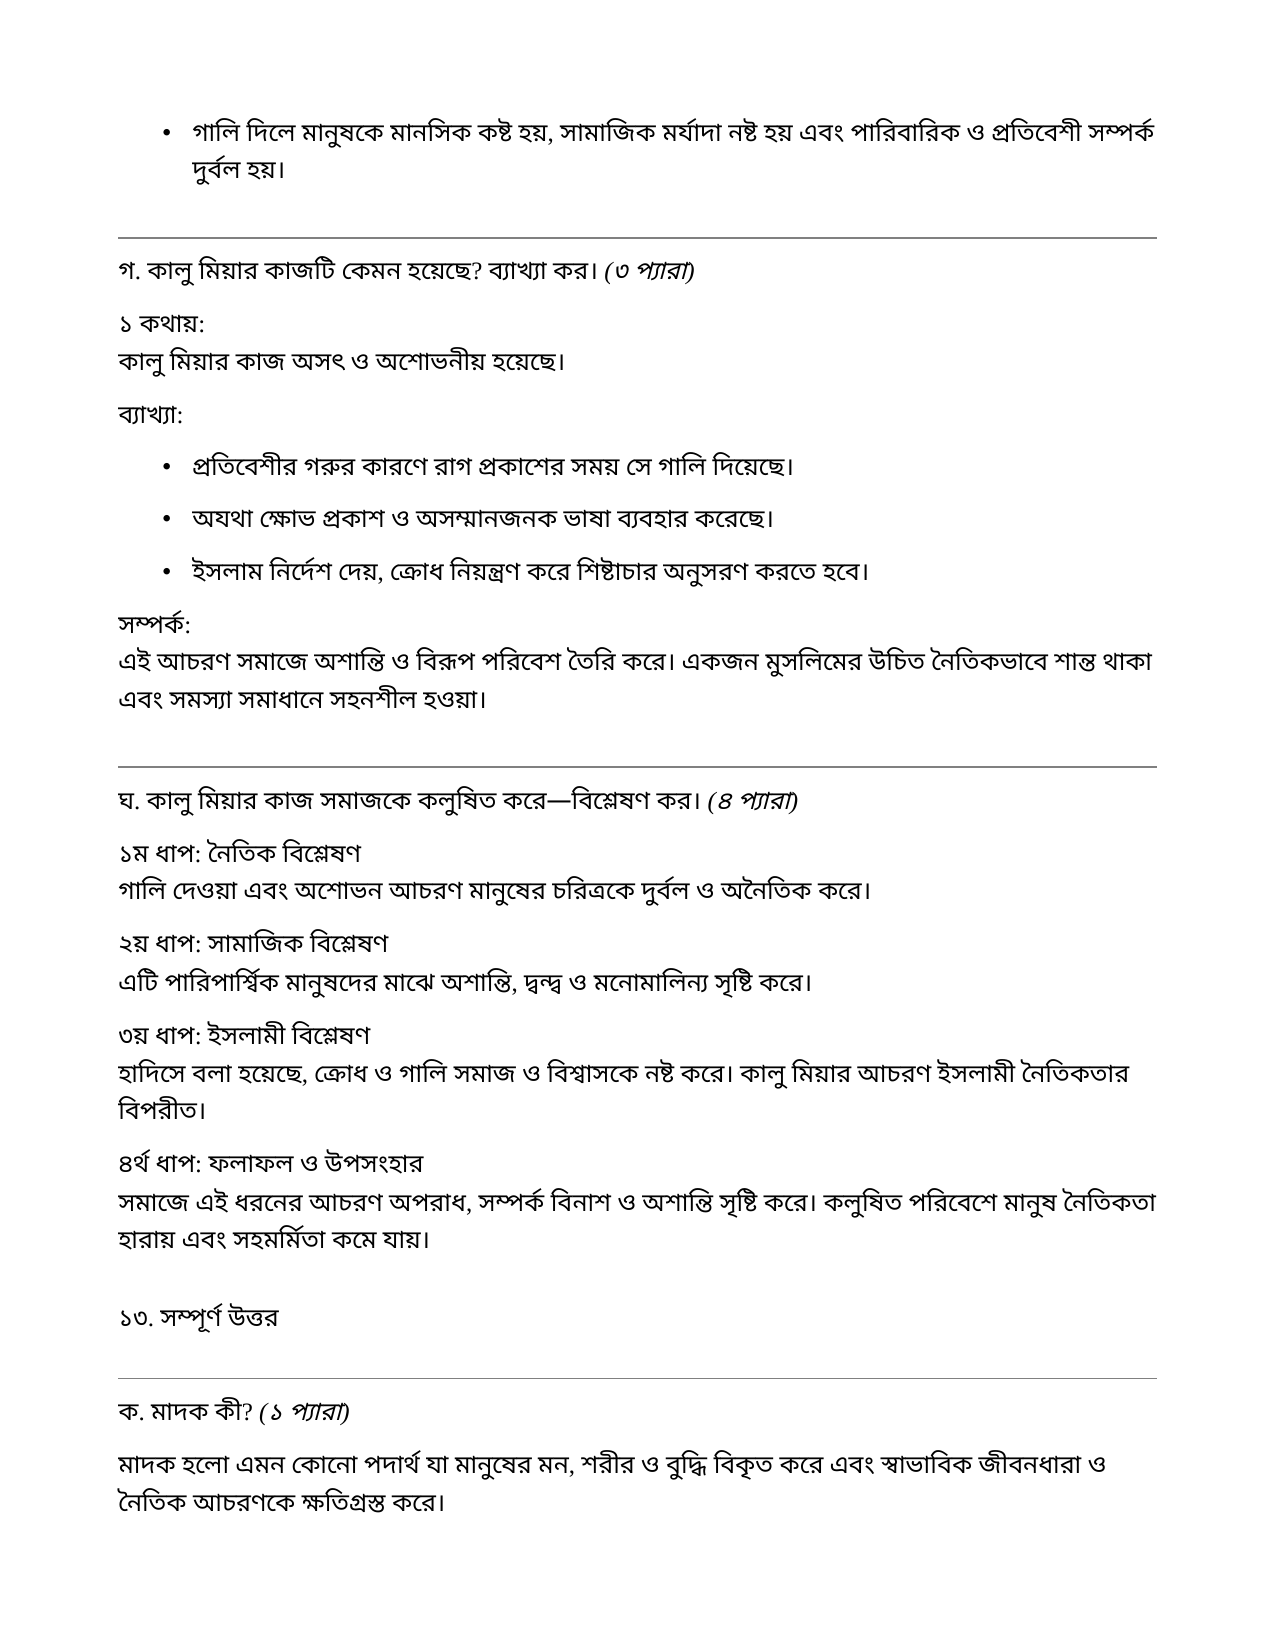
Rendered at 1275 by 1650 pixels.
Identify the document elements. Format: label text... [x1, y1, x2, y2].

list প্রতিবেশীর গরুর কারণে রাগ প্রকাশের সময় সে গালি দিয়েছে। [162, 453, 1157, 486]
text ১ কথায়: কালু মিয়ার কাজ অসৎ ও অশোভনীয় হয়েছে। [118, 309, 1157, 381]
subtitle ক. মাদক কী? (১ প্যারা) [118, 1397, 1157, 1431]
subtitle গ. কালু মিয়ার কাজটি কেমন হয়েছে? ব্যাখ্যা কর। (৩ প্যারা) [118, 256, 1157, 290]
list অযথা ক্ষোভ প্রকাশ ও অসম্মানজনক ভাষা ব্যবহার করেছে। [162, 505, 1157, 538]
list ইসলাম নির্দেশ দেয়, ক্রোধ নিয়ন্ত্রণ করে শিষ্টাচার অনুসরণ করতে হবে। [162, 557, 1157, 591]
text ১ম ধাপ: নৈতিক বিশ্লেষণ গালি দেওয়া এবং অশোভন আচরণ মানুষের চরিত্রকে দুর্বল ও অনৈতিক করে। [118, 839, 1157, 910]
text ২য় ধাপ: সামাজিক বিশ্লেষণ এটি পারিপার্শ্বিক মানুষদের মাঝে অশান্তি, দ্বন্দ্ব ও মনোমালিন্য সৃষ্টি করে। [118, 929, 1157, 1001]
list গালি দিলে মানুষকে মানসিক কষ্ট হয়, সামাজিক মর্যাদা নষ্ট হয় এবং পারিবারিক ও প্রতিবেশী সম্পর্ক দুর্বল হয়। [162, 118, 1157, 189]
text সম্পর্ক: এই আচরণ সমাজে অশান্তি ও বিরূপ পরিবেশ তৈরি করে। একজন মুসলিমের উচিত নৈতিকভাবে শান্ত থাকা এবং সমস্যা সমাধানে সহনশীল হওয়া। [118, 610, 1157, 718]
subtitle ১৩. সম্পূর্ণ উত্তর [118, 1303, 1157, 1337]
text মাদক হলো এমন কোনো পদার্থ যা মানুষের মন, শরীর ও বুদ্ধি বিকৃত করে এবং স্বাভাবিক জীবনধারা ও নৈতিক আচরণকে ক্ষতিগ্রস্ত করে। [118, 1450, 1157, 1521]
text ৩য় ধাপ: ইসলামী বিশ্লেষণ হাদিসে বলা হয়েছে, ক্রোধ ও গালি সমাজ ও বিশ্বাসকে নষ্ট করে। কালু মিয়ার আচরণ ইসলামী নৈতিকতার বিপরীত। [118, 1021, 1157, 1130]
text ৪র্থ ধাপ: ফলাফল ও উপসংহার সমাজে এই ধরনের আচরণ অপরাধ, সম্পর্ক বিনাশ ও অশান্তি সৃষ্টি করে। কলুষিত পরিবেশে মানুষ নৈতিকতা হারায় এবং সহমর্মিতা কমে যায়। [118, 1149, 1157, 1259]
subtitle ঘ. কালু মিয়ার কাজ সমাজকে কলুষিত করে—বিশ্লেষণ কর। (৪ প্যারা) [118, 786, 1157, 819]
text ব্যাখ্যা: [118, 400, 1157, 433]
